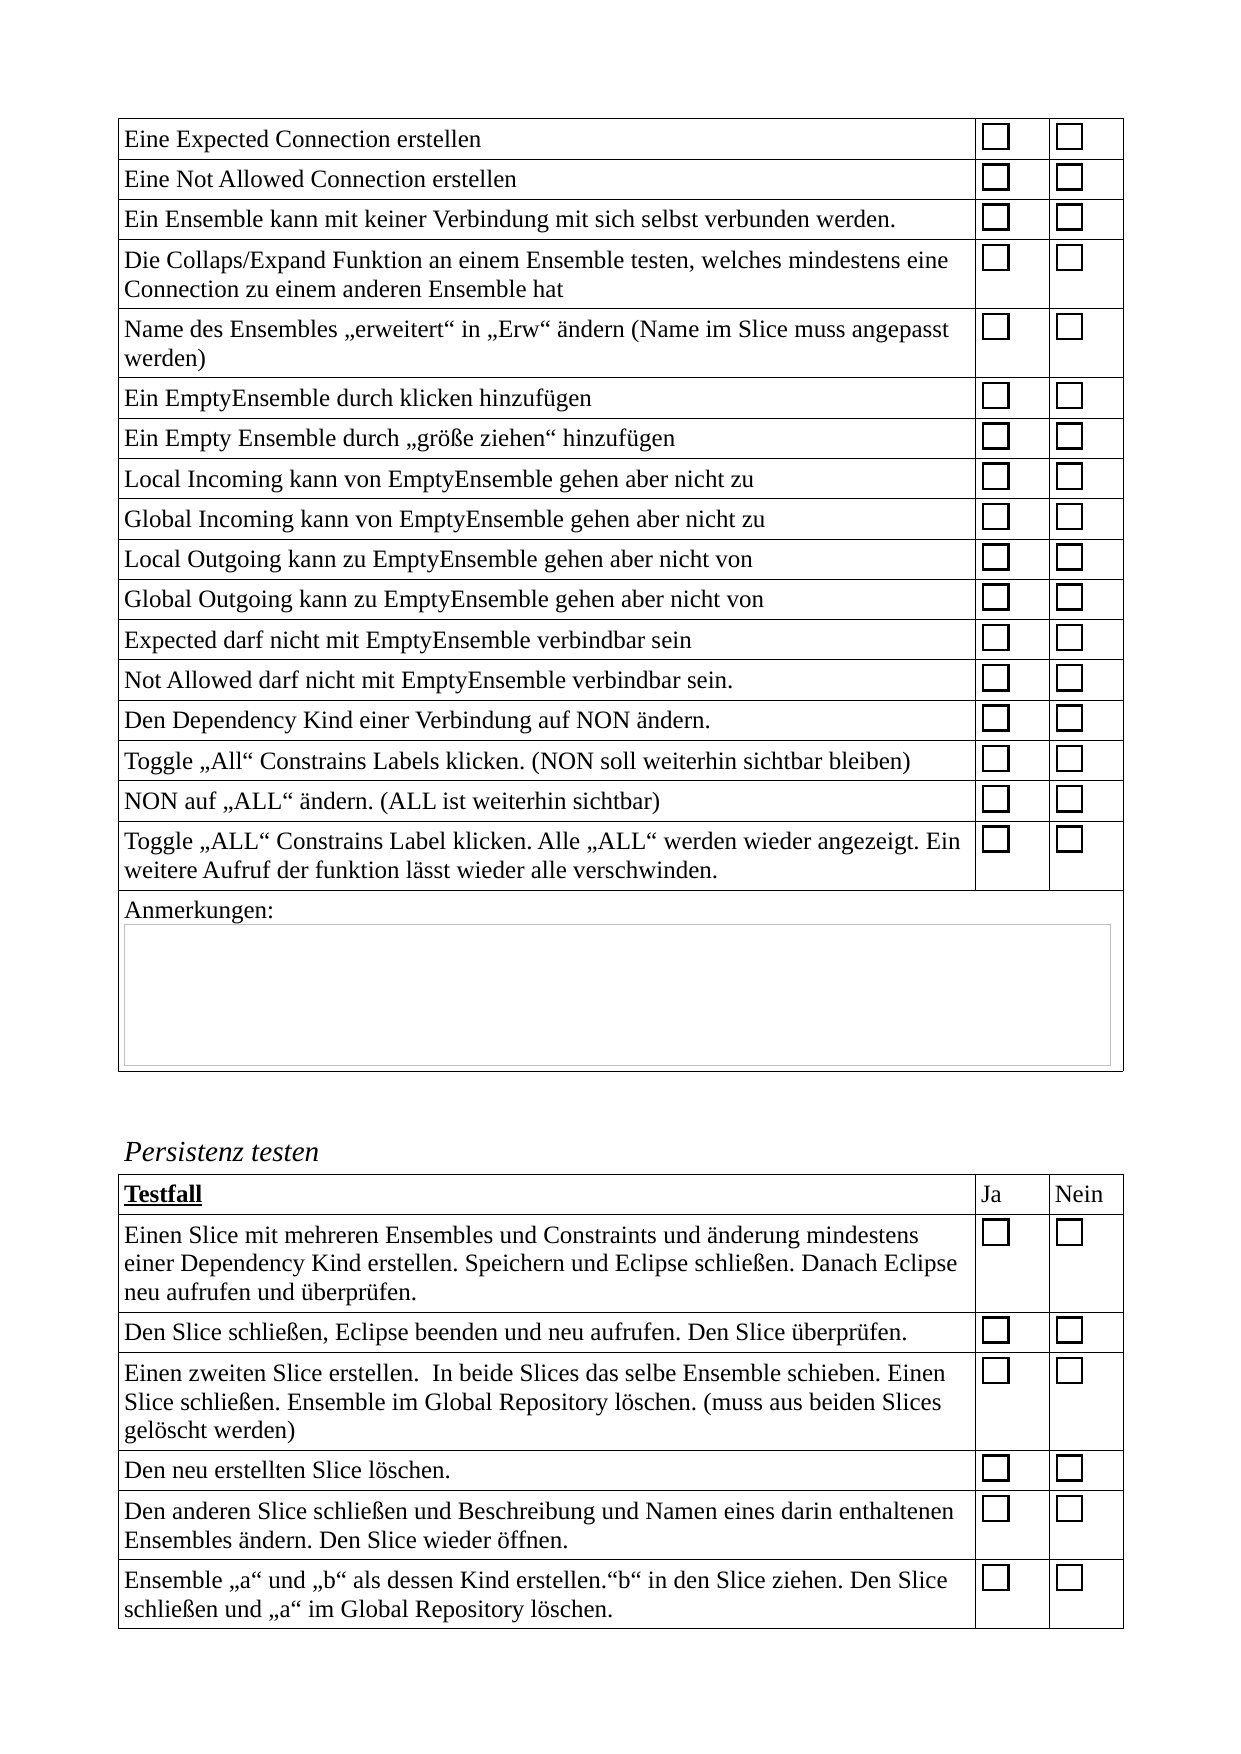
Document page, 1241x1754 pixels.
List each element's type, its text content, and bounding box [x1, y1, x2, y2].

table_cell Testfall [119, 1175, 975, 1214]
table_cell [976, 378, 1049, 417]
table_cell [1050, 781, 1123, 821]
table_cell Eine Not Allowed Connection erstellen [119, 160, 975, 199]
table_cell [1050, 1451, 1123, 1490]
table_cell Persistenz testen [118, 1072, 1123, 1173]
table_cell [1050, 660, 1123, 700]
table_cell Global Outgoing kann zu EmptyEnsemble gehen aber nicht von [119, 580, 975, 619]
table_cell [976, 459, 1049, 498]
table_cell Expected darf nicht mit EmptyEnsemble verbindbar sein [119, 620, 975, 659]
table_cell [1050, 1313, 1123, 1352]
table_cell [1050, 1353, 1123, 1450]
table_cell Den Dependency Kind einer Verbindung auf NON ändern. [119, 701, 975, 740]
table_cell NON auf „ALL“ ändern. (ALL ist weiterhin sichtbar) [119, 781, 975, 821]
table_cell [976, 781, 1049, 821]
table_cell [1050, 200, 1123, 239]
table_cell [976, 1491, 1049, 1559]
table_cell [1050, 459, 1123, 498]
table_cell Ja [976, 1175, 1049, 1214]
table_cell [1050, 240, 1123, 308]
table_cell [1050, 309, 1123, 377]
table_cell Global Incoming kann von EmptyEnsemble gehen aber nicht zu [119, 499, 975, 538]
table_cell Einen Slice mit mehreren Ensembles und Constraints und änderung mindestens einer Dependency Kind erstellen. Speichern und Eclipse schließen. Danach Eclipse neu aufrufen und überprüfen. [119, 1215, 975, 1312]
table_cell Ein EmptyEnsemble durch klicken hinzufügen [119, 378, 975, 417]
table_cell [1050, 119, 1123, 158]
table_cell [976, 1353, 1049, 1450]
table_cell [976, 1313, 1049, 1352]
table_cell [1050, 701, 1123, 740]
table_cell [976, 1215, 1049, 1312]
table_cell [1050, 741, 1123, 780]
table_cell Ein Empty Ensemble durch „größe ziehen“ hinzufügen [119, 419, 975, 458]
table_cell [976, 701, 1049, 740]
table_cell Name des Ensembles „erweitert“ in „Erw“ ändern (Name im Slice muss angepasst werden) [119, 309, 975, 377]
table_cell [976, 540, 1049, 579]
table_cell [1050, 419, 1123, 458]
table_cell Toggle „All“ Constrains Labels klicken. (NON soll weiterhin sichtbar bleiben) [119, 741, 975, 780]
table_cell Die Collaps/Expand Funktion an einem Ensemble testen, welches mindestens eine Connection zu einem anderen Ensemble hat [119, 240, 975, 308]
table_cell Einen zweiten Slice erstellen. In beide Slices das selbe Ensemble schieben. Einen Slice schließen. Ensemble im Global Repository löschen. (muss aus beiden Slices gelöscht werden) [119, 1353, 975, 1450]
table_cell [976, 160, 1049, 199]
table_cell [1050, 378, 1123, 417]
table_cell Den neu erstellten Slice löschen. [119, 1451, 975, 1490]
table_cell [1050, 822, 1123, 890]
table_cell [1050, 160, 1123, 199]
table_cell [976, 1451, 1049, 1490]
table_cell [976, 1560, 1049, 1628]
table_cell Eine Expected Connection erstellen [119, 119, 975, 158]
table_cell Local Incoming kann von EmptyEnsemble gehen aber nicht zu [119, 459, 975, 498]
table_cell [1050, 1560, 1123, 1628]
table_cell [1050, 1215, 1123, 1312]
table_cell [1050, 620, 1123, 659]
table_cell [1050, 1491, 1123, 1559]
table_cell [976, 119, 1049, 158]
table_cell [976, 741, 1049, 780]
table_cell [976, 240, 1049, 308]
table_cell Not Allowed darf nicht mit EmptyEnsemble verbindbar sein. [119, 660, 975, 700]
table_cell Anmerkungen: [119, 891, 1123, 1071]
table_cell [1050, 580, 1123, 619]
table_cell [976, 620, 1049, 659]
table_cell [976, 419, 1049, 458]
table_cell Ein Ensemble kann mit keiner Verbindung mit sich selbst verbunden werden. [119, 200, 975, 239]
table_cell Nein [1050, 1175, 1123, 1214]
table_cell [976, 580, 1049, 619]
table_cell Ensemble „a“ und „b“ als dessen Kind erstellen.“b“ in den Slice ziehen. Den Slice schließen und „a“ im Global Repository löschen. [119, 1560, 975, 1628]
table_cell Toggle „ALL“ Constrains Label klicken. Alle „ALL“ werden wieder angezeigt. Ein weitere Aufruf der funktion lässt wieder alle verschwinden. [119, 822, 975, 890]
table_cell [976, 200, 1049, 239]
table_cell [976, 660, 1049, 700]
table_cell [1050, 499, 1123, 538]
table_cell [1050, 540, 1123, 579]
table_cell [976, 822, 1049, 890]
table_cell Local Outgoing kann zu EmptyEnsemble gehen aber nicht von [119, 540, 975, 579]
table_cell [976, 309, 1049, 377]
table_cell Den anderen Slice schließen und Beschreibung und Namen eines darin enthaltenen Ensembles ändern. Den Slice wieder öffnen. [119, 1491, 975, 1559]
table_cell [976, 499, 1049, 538]
table_cell Den Slice schließen, Eclipse beenden und neu aufrufen. Den Slice überprüfen. [119, 1313, 975, 1352]
